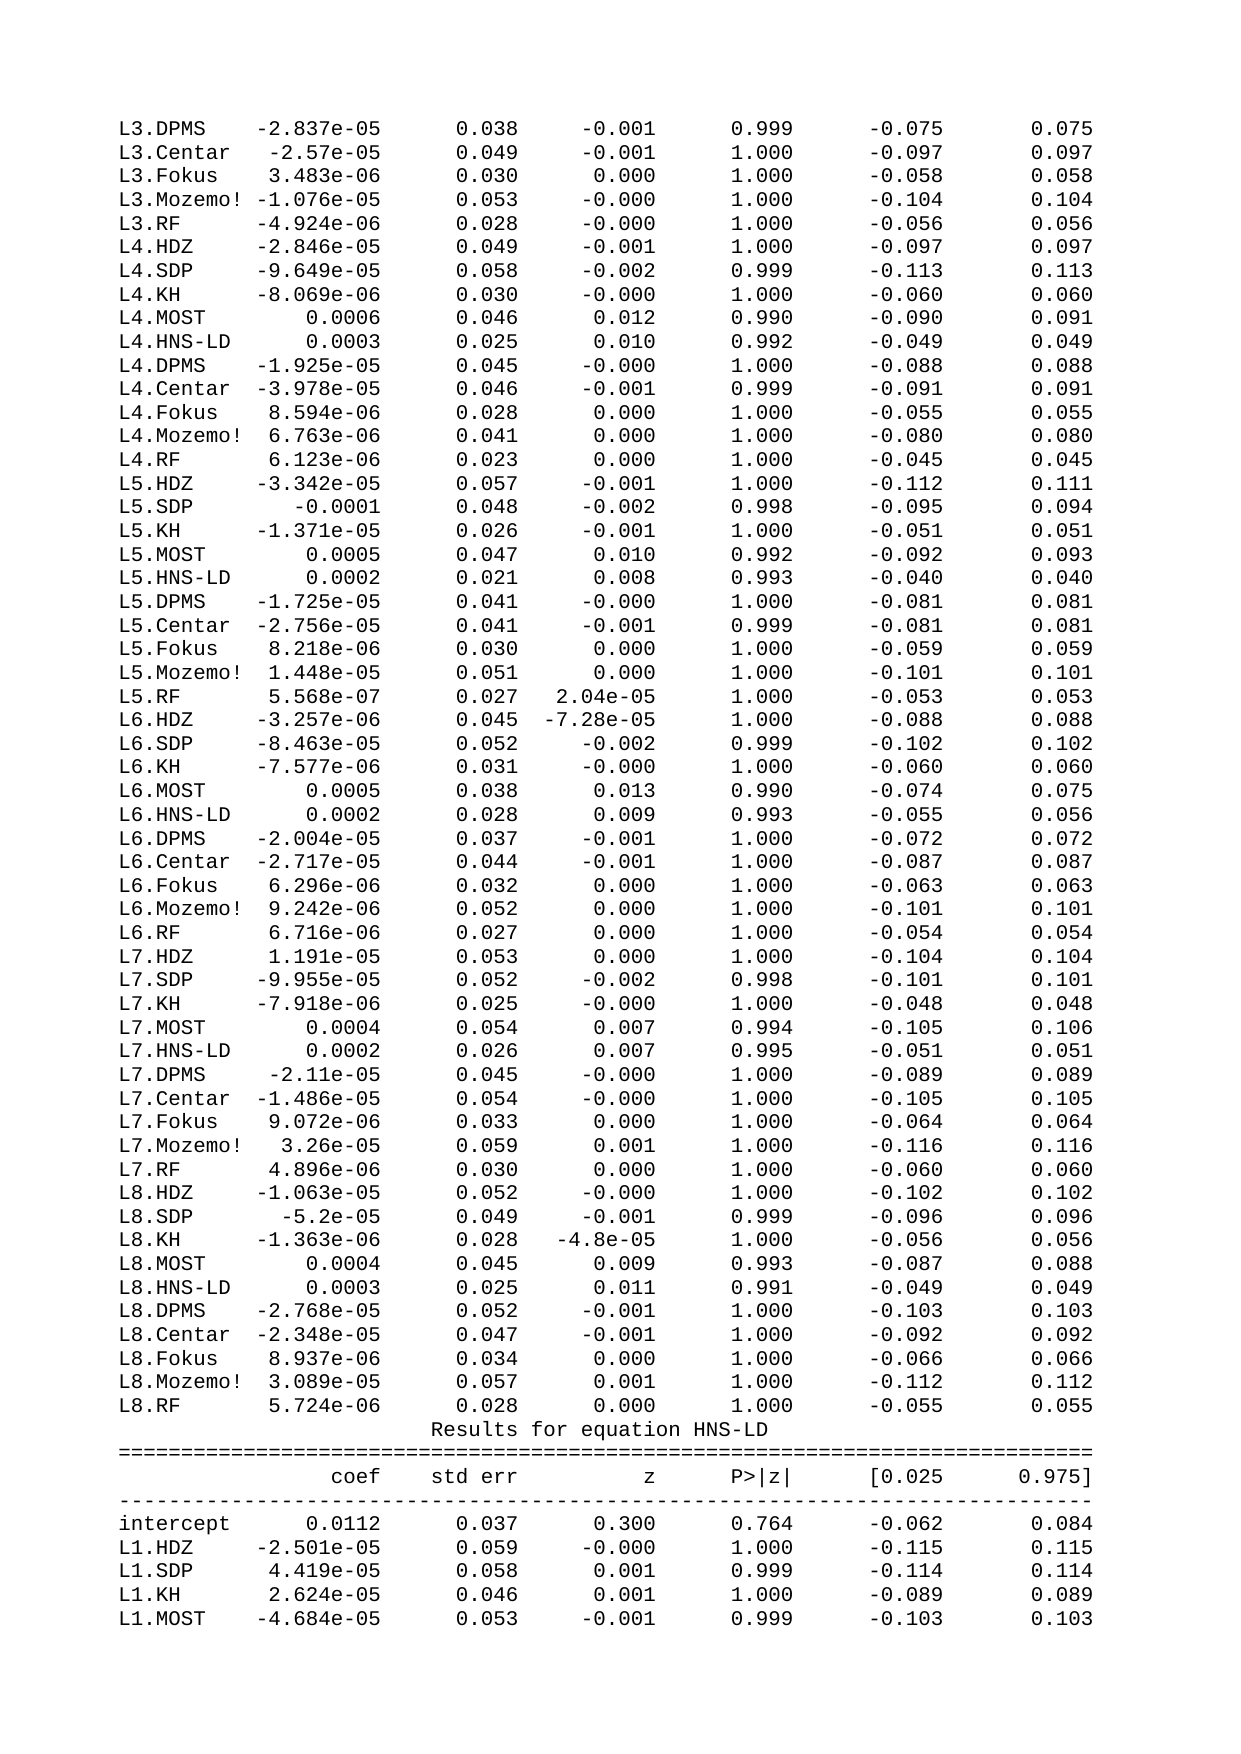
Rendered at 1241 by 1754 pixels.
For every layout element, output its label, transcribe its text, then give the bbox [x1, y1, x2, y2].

text L7.Fokus 9.072e-06 0.033 0.000 1.000 -0.064 0.064 [118, 1111, 1122, 1135]
text coef std err z P>|z| [0.025 0.975] [118, 1466, 1122, 1489]
text L1.MOST -4.684e-05 0.053 -0.001 0.999 -0.103 0.103 [118, 1608, 1122, 1631]
text L4.HNS-LD 0.0003 0.025 0.010 0.992 -0.049 0.049 [118, 331, 1122, 354]
text L8.MOST 0.0004 0.045 0.009 0.993 -0.087 0.088 [118, 1253, 1122, 1277]
text L6.MOST 0.0005 0.038 0.013 0.990 -0.074 0.075 [118, 780, 1122, 804]
text L8.Centar -2.348e-05 0.047 -0.001 1.000 -0.092 0.092 [118, 1324, 1122, 1348]
text L5.RF 5.568e-07 0.027 2.04e-05 1.000 -0.053 0.053 [118, 686, 1122, 709]
text L5.MOST 0.0005 0.047 0.010 0.992 -0.092 0.093 [118, 544, 1122, 567]
text L6.Mozemo! 9.242e-06 0.052 0.000 1.000 -0.101 0.101 [118, 898, 1122, 922]
text L5.Mozemo! 1.448e-05 0.051 0.000 1.000 -0.101 0.101 [118, 662, 1122, 686]
text L7.Centar -1.486e-05 0.054 -0.000 1.000 -0.105 0.105 [118, 1088, 1122, 1111]
text L1.HDZ -2.501e-05 0.059 -0.000 1.000 -0.115 0.115 [118, 1537, 1122, 1561]
text L6.DPMS -2.004e-05 0.037 -0.001 1.000 -0.072 0.072 [118, 827, 1122, 851]
text L8.HNS-LD 0.0003 0.025 0.011 0.991 -0.049 0.049 [118, 1277, 1122, 1300]
text L4.RF 6.123e-06 0.023 0.000 1.000 -0.045 0.045 [118, 449, 1122, 473]
text L7.Mozemo! 3.26e-05 0.059 0.001 1.000 -0.116 0.116 [118, 1135, 1122, 1158]
text L4.Fokus 8.594e-06 0.028 0.000 1.000 -0.055 0.055 [118, 402, 1122, 426]
text L6.Centar -2.717e-05 0.044 -0.001 1.000 -0.087 0.087 [118, 851, 1122, 875]
text L4.DPMS -1.925e-05 0.045 -0.000 1.000 -0.088 0.088 [118, 354, 1122, 378]
text L7.HDZ 1.191e-05 0.053 0.000 1.000 -0.104 0.104 [118, 946, 1122, 969]
text L4.KH -8.069e-06 0.030 -0.000 1.000 -0.060 0.060 [118, 284, 1122, 307]
text L5.KH -1.371e-05 0.026 -0.001 1.000 -0.051 0.051 [118, 520, 1122, 544]
text L7.KH -7.918e-06 0.025 -0.000 1.000 -0.048 0.048 [118, 993, 1122, 1017]
text L6.HDZ -3.257e-06 0.045 -7.28e-05 1.000 -0.088 0.088 [118, 709, 1122, 733]
text L8.RF 5.724e-06 0.028 0.000 1.000 -0.055 0.055 [118, 1395, 1122, 1419]
text L7.RF 4.896e-06 0.030 0.000 1.000 -0.060 0.060 [118, 1158, 1122, 1182]
text L7.HNS-LD 0.0002 0.026 0.007 0.995 -0.051 0.051 [118, 1040, 1122, 1064]
text ============================================================================== [118, 1442, 1122, 1466]
text L8.KH -1.363e-06 0.028 -4.8e-05 1.000 -0.056 0.056 [118, 1229, 1122, 1253]
text L7.DPMS -2.11e-05 0.045 -0.000 1.000 -0.089 0.089 [118, 1064, 1122, 1088]
text L7.SDP -9.955e-05 0.052 -0.002 0.998 -0.101 0.101 [118, 969, 1122, 993]
text L5.HNS-LD 0.0002 0.021 0.008 0.993 -0.040 0.040 [118, 567, 1122, 591]
text L5.DPMS -1.725e-05 0.041 -0.000 1.000 -0.081 0.081 [118, 591, 1122, 615]
text L6.Fokus 6.296e-06 0.032 0.000 1.000 -0.063 0.063 [118, 875, 1122, 898]
text L3.Mozemo! -1.076e-05 0.053 -0.000 1.000 -0.104 0.104 [118, 189, 1122, 213]
text L3.DPMS -2.837e-05 0.038 -0.001 0.999 -0.075 0.075 [118, 118, 1122, 142]
text L6.RF 6.716e-06 0.027 0.000 1.000 -0.054 0.054 [118, 922, 1122, 946]
text L8.HDZ -1.063e-05 0.052 -0.000 1.000 -0.102 0.102 [118, 1182, 1122, 1206]
text L4.HDZ -2.846e-05 0.049 -0.001 1.000 -0.097 0.097 [118, 236, 1122, 260]
text L5.Fokus 8.218e-06 0.030 0.000 1.000 -0.059 0.059 [118, 638, 1122, 662]
text L8.Fokus 8.937e-06 0.034 0.000 1.000 -0.066 0.066 [118, 1348, 1122, 1371]
text Results for equation HNS-LD [118, 1419, 1122, 1442]
text L1.SDP 4.419e-05 0.058 0.001 0.999 -0.114 0.114 [118, 1561, 1122, 1584]
text L4.Mozemo! 6.763e-06 0.041 0.000 1.000 -0.080 0.080 [118, 426, 1122, 449]
text L6.HNS-LD 0.0002 0.028 0.009 0.993 -0.055 0.056 [118, 804, 1122, 827]
text intercept 0.0112 0.037 0.300 0.764 -0.062 0.084 [118, 1513, 1122, 1537]
text L6.KH -7.577e-06 0.031 -0.000 1.000 -0.060 0.060 [118, 757, 1122, 780]
text L8.DPMS -2.768e-05 0.052 -0.001 1.000 -0.103 0.103 [118, 1300, 1122, 1324]
text L3.Fokus 3.483e-06 0.030 0.000 1.000 -0.058 0.058 [118, 165, 1122, 189]
text L5.Centar -2.756e-05 0.041 -0.001 0.999 -0.081 0.081 [118, 615, 1122, 638]
text L7.MOST 0.0004 0.054 0.007 0.994 -0.105 0.106 [118, 1017, 1122, 1040]
text L3.Centar -2.57e-05 0.049 -0.001 1.000 -0.097 0.097 [118, 142, 1122, 165]
text L6.SDP -8.463e-05 0.052 -0.002 0.999 -0.102 0.102 [118, 733, 1122, 757]
text L4.Centar -3.978e-05 0.046 -0.001 0.999 -0.091 0.091 [118, 378, 1122, 402]
text L5.SDP -0.0001 0.048 -0.002 0.998 -0.095 0.094 [118, 496, 1122, 520]
text ------------------------------------------------------------------------------ [118, 1489, 1122, 1513]
text L1.KH 2.624e-05 0.046 0.001 1.000 -0.089 0.089 [118, 1584, 1122, 1608]
text L8.Mozemo! 3.089e-05 0.057 0.001 1.000 -0.112 0.112 [118, 1371, 1122, 1395]
text L5.HDZ -3.342e-05 0.057 -0.001 1.000 -0.112 0.111 [118, 473, 1122, 496]
text L4.SDP -9.649e-05 0.058 -0.002 0.999 -0.113 0.113 [118, 260, 1122, 284]
text L4.MOST 0.0006 0.046 0.012 0.990 -0.090 0.091 [118, 307, 1122, 331]
text L3.RF -4.924e-06 0.028 -0.000 1.000 -0.056 0.056 [118, 213, 1122, 236]
text L8.SDP -5.2e-05 0.049 -0.001 0.999 -0.096 0.096 [118, 1206, 1122, 1229]
